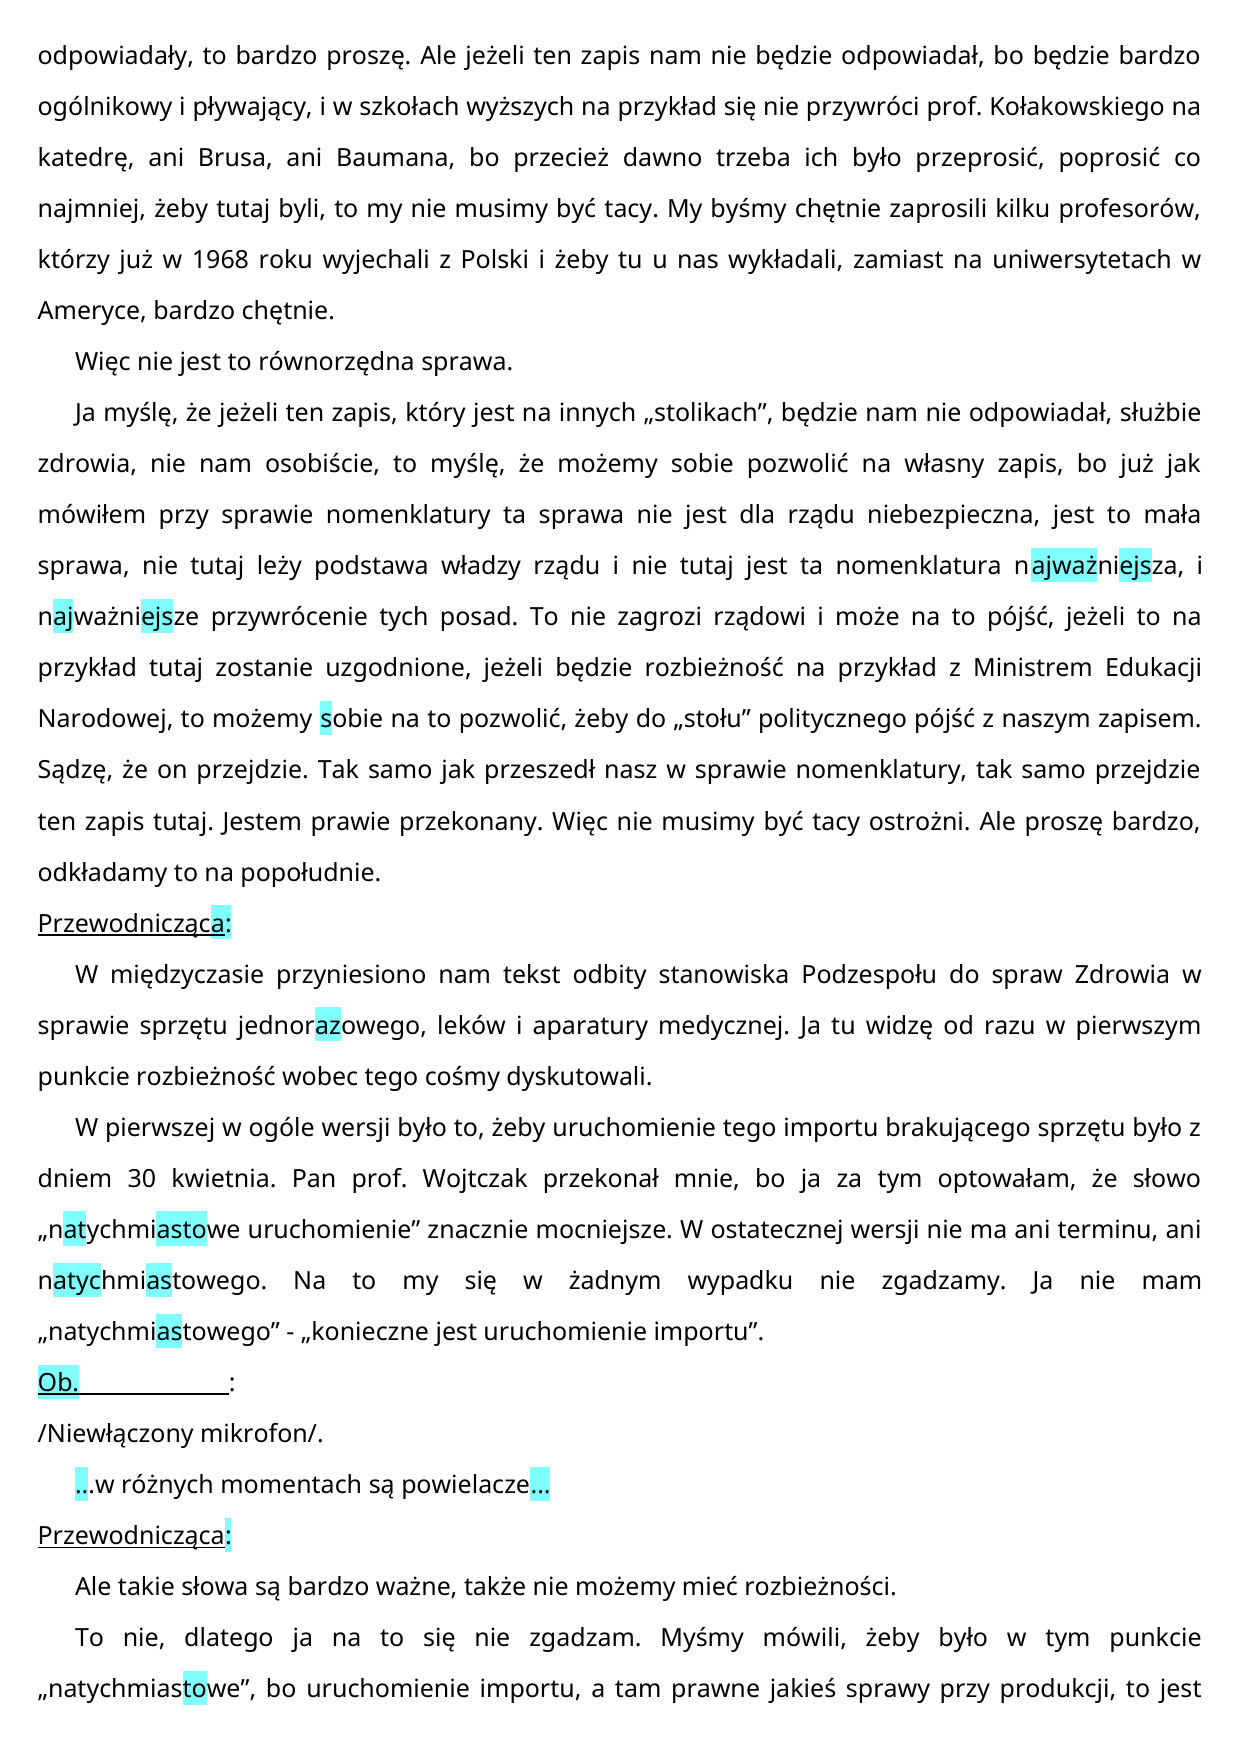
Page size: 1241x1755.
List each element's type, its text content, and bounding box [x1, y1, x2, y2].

text Ja myślę, że jeżeli ten zapis, który jest na innych „stolikach”, będzie nam nie odpowiadał, służbie zdrowia, nie nam osobiście, to myślę, że możemy sobie pozwolić na własny zapis, bo już jak mówiłem przy sprawie nomenklatury ta sprawa nie jest dla rządu niebezpieczna, jest to mała sprawa, nie tutaj leży podstawa władzy rządu i nie tutaj jest ta nomenklatura najważniejsza, i najważniejsze przywrócenie tych posad. To nie zagrozi rządowi i może na to pójść, jeżeli to na przykład tutaj zostanie uzgodnione, jeżeli będzie rozbieżność na przykład z Ministrem Edukacji Narodowej, to możemy sobie na to pozwolić, żeby do „stołu” politycznego pójść z naszym zapisem. Sądzę, że on przejdzie. Tak samo jak przeszedł nasz w sprawie nomenklatury, tak samo przejdzie ten zapis tutaj. Jestem prawie przekonany. Więc nie musimy być tacy ostrożni. Ale proszę bardzo, odkładamy to na popołudnie. [37, 395, 1203, 888]
text Przewodnicząca: [37, 1518, 1203, 1552]
text /Niewłączony mikrofon/. [37, 1416, 1203, 1450]
text Więc nie jest to równorzędna sprawa. [37, 344, 1203, 378]
text Ob. : [37, 1364, 1203, 1399]
text To nie, dlatego ja na to się nie zgadzam. Myśmy mówili, żeby było w tym punkcie „natychmiastowe”, bo uruchomienie importu, a tam prawne jakieś sprawy przy produkcji, to jest [37, 1620, 1203, 1705]
text odpowiadały, to bardzo proszę. Ale jeżeli ten zapis nam nie będzie odpowiadał, bo będzie bardzo ogólnikowy i pływający, i w szkołach wyższych na przykład się nie przywróci prof. Kołakowskiego na katedrę, ani Brusa, ani Baumana, bo przecież dawno trzeba ich było przeprosić, poprosić co najmniej, żeby tutaj byli, to my nie musimy być tacy. My byśmy chętnie zaprosili kilku profesorów, którzy już w 1968 roku wyjechali z Polski i żeby tu u nas wykładali, zamiast na uniwersytetach w Ameryce, bardzo chętnie. [37, 37, 1203, 327]
text W pierwszej w ogóle wersji było to, żeby uruchomienie tego importu brakującego sprzętu było z dniem 30 kwietnia. Pan prof. Wojtczak przekonał mnie, bo ja za tym optowałam, że słowo „natychmiastowe uruchomienie” znacznie mocniejsze. W ostatecznej wersji nie ma ani terminu, ani natychmiastowego. Na to my się w żadnym wypadku nie zgadzamy. Ja nie mam „natychmiastowego” - „konieczne jest uruchomienie importu”. [37, 1109, 1203, 1348]
text Przewodnicząca: [37, 905, 1203, 939]
text ...w różnych momentach są powielacze... [37, 1467, 1203, 1501]
text Ale takie słowa są bardzo ważne, także nie możemy mieć rozbieżności. [37, 1569, 1203, 1603]
text W międzyczasie przyniesiono nam tekst odbity stanowiska Podzespołu do spraw Zdrowia w sprawie sprzętu jednorazowego, leków i aparatury medycznej. Ja tu widzę od razu w pierwszym punkcie rozbieżność wobec tego cośmy dyskutowali. [37, 956, 1203, 1092]
